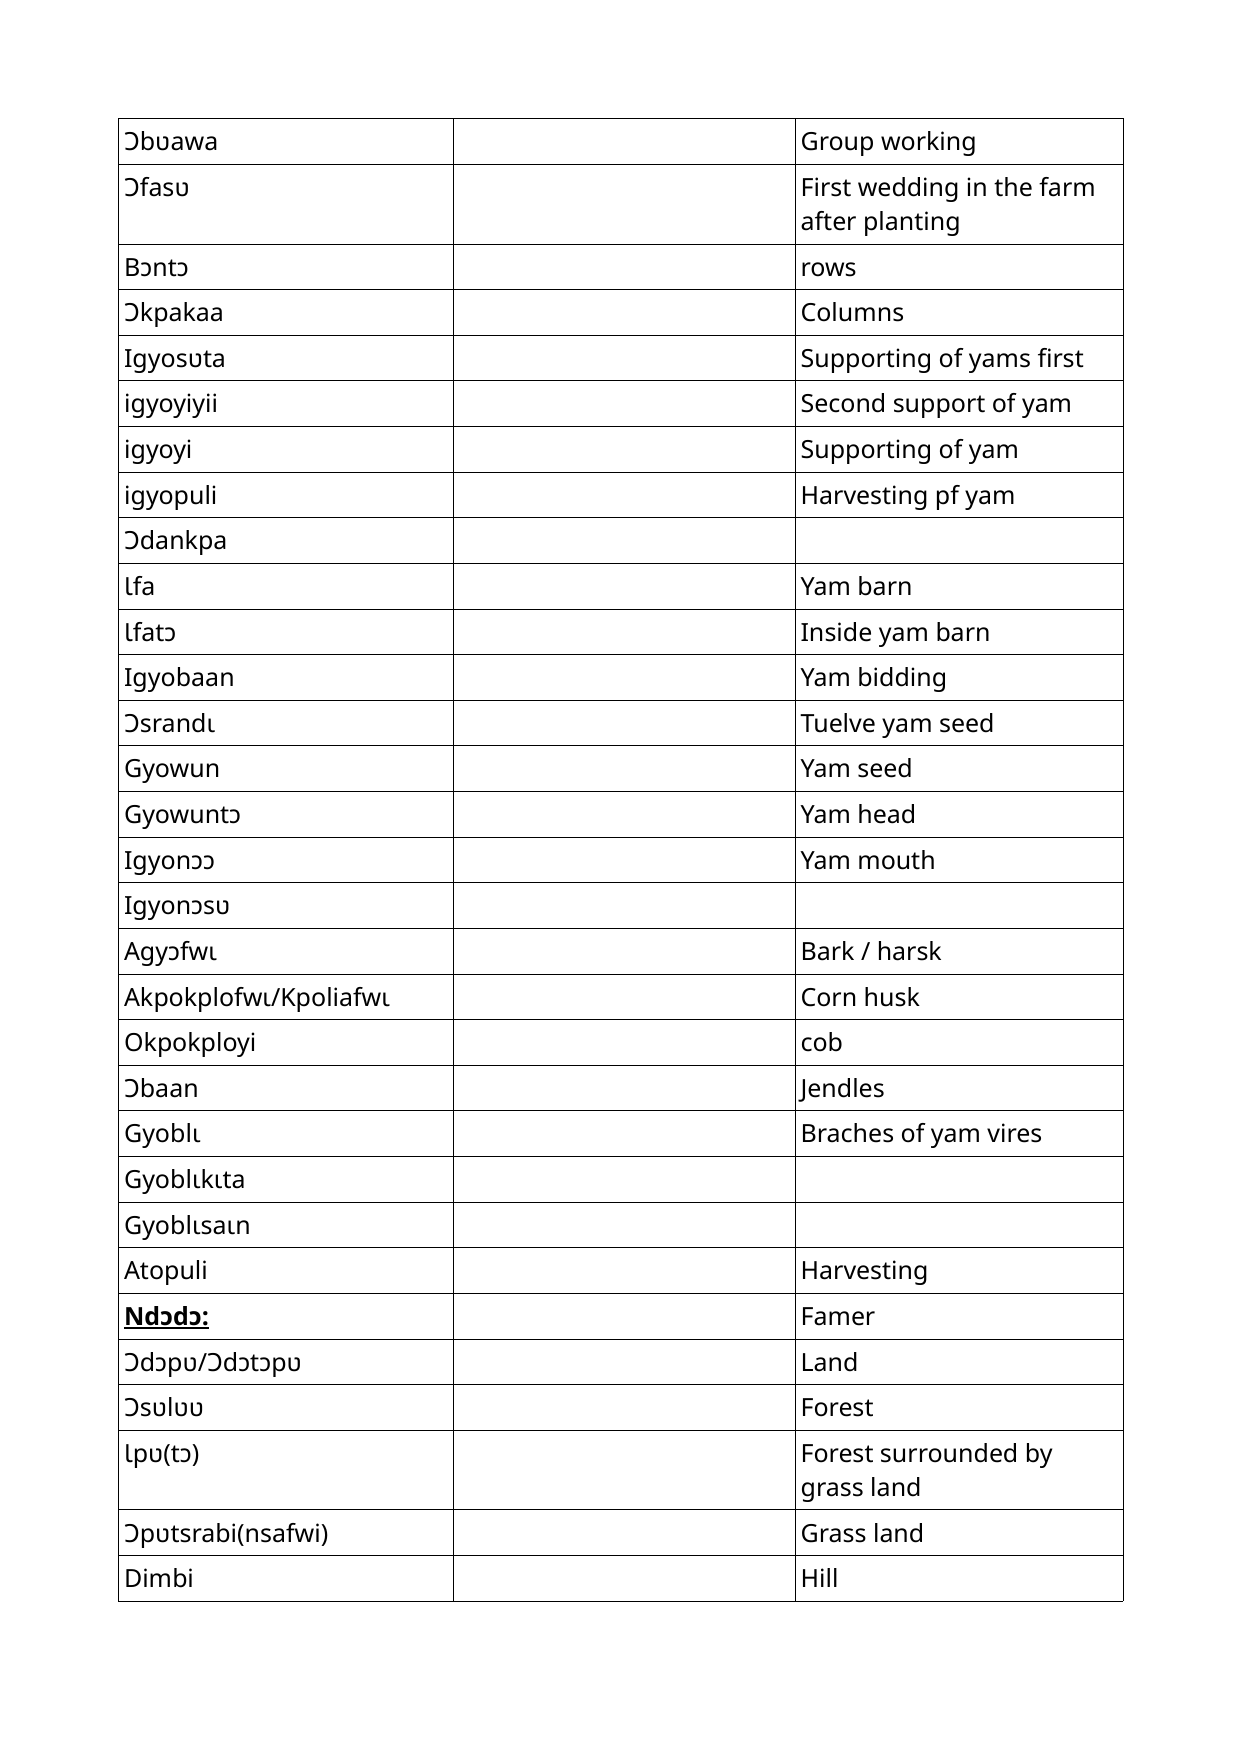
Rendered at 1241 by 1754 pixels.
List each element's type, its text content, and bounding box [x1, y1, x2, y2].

table_cell [454, 165, 795, 243]
table_cell Ɔsrandɩ [119, 701, 453, 745]
table_cell Ɔfasʋ [119, 165, 453, 243]
table_cell rows [796, 245, 1123, 289]
table_cell [454, 381, 795, 426]
table_cell Yam mouth [796, 838, 1123, 882]
table_cell [454, 838, 795, 882]
table_cell [454, 701, 795, 745]
table_cell Second support of yam [796, 381, 1123, 426]
table_cell Ɩfa [119, 564, 453, 608]
table_cell Famer [796, 1294, 1123, 1338]
table_cell [454, 473, 795, 517]
table_cell [454, 1111, 795, 1156]
table_cell [454, 1157, 795, 1202]
table_cell cob [796, 1020, 1123, 1065]
table_cell Harvesting pf yam [796, 473, 1123, 517]
table_cell Dimbi [119, 1556, 453, 1601]
table_cell Inside yam barn [796, 610, 1123, 654]
table_cell Igyobaan [119, 655, 453, 700]
table_cell [454, 1020, 795, 1065]
table_cell Ɔdankpa [119, 518, 453, 563]
table_cell Columns [796, 290, 1123, 335]
table_cell Ɩpʋ(tɔ) [119, 1431, 453, 1509]
table_cell [454, 564, 795, 608]
table_cell [454, 655, 795, 700]
table_cell [454, 518, 795, 563]
table_cell Braches of yam vires [796, 1111, 1123, 1156]
table_cell Bark / harsk [796, 929, 1123, 973]
table_cell Yam head [796, 792, 1123, 837]
table_cell Gyoblɩsaɩn [119, 1203, 453, 1247]
table_cell Ɔkpakaa [119, 290, 453, 335]
table_cell Ɔbaan [119, 1066, 453, 1110]
table_cell Corn husk [796, 975, 1123, 1019]
table_cell Igyosʋta [119, 336, 453, 380]
table_cell [454, 336, 795, 380]
table_cell [454, 1294, 795, 1338]
table_cell Okpokployi [119, 1020, 453, 1065]
table_cell [454, 1203, 795, 1247]
table_cell Yam barn [796, 564, 1123, 608]
table_cell Hill [796, 1556, 1123, 1601]
table_cell [454, 746, 795, 791]
table_cell Ɔbʋawa [119, 119, 453, 164]
table_cell [454, 883, 795, 928]
table_cell [454, 1340, 795, 1384]
table_cell Igyonɔɔ [119, 838, 453, 882]
table_cell Forest surrounded by grass land [796, 1431, 1123, 1509]
table_cell Ɔpʋtsrabi(nsafwi) [119, 1510, 453, 1555]
table_cell [796, 1203, 1123, 1247]
table_cell [454, 245, 795, 289]
table_cell [454, 975, 795, 1019]
table_cell Igyonɔsʋ [119, 883, 453, 928]
table_cell Harvesting [796, 1248, 1123, 1293]
table_cell [454, 1510, 795, 1555]
table_cell Grass land [796, 1510, 1123, 1555]
table_cell [454, 929, 795, 973]
table_cell [454, 1385, 795, 1430]
table_cell Supporting of yams first [796, 336, 1123, 380]
table_cell [454, 1431, 795, 1509]
table_cell [454, 792, 795, 837]
table_cell Gyoblɩ [119, 1111, 453, 1156]
table_cell Yam bidding [796, 655, 1123, 700]
table_cell [796, 518, 1123, 563]
table_cell [454, 290, 795, 335]
table_cell Ɩfatɔ [119, 610, 453, 654]
table_cell [454, 610, 795, 654]
table_cell [454, 1248, 795, 1293]
table_cell [454, 1556, 795, 1601]
table_cell Gyowun [119, 746, 453, 791]
table_cell Group working [796, 119, 1123, 164]
table_cell Gyoblɩkɩta [119, 1157, 453, 1202]
table_cell Bɔntɔ [119, 245, 453, 289]
table_cell First wedding in the farm after planting [796, 165, 1123, 243]
table_cell Atopuli [119, 1248, 453, 1293]
table_cell Land [796, 1340, 1123, 1384]
table_cell Forest [796, 1385, 1123, 1430]
table_cell igyoyi [119, 427, 453, 472]
table_cell Gyowuntɔ [119, 792, 453, 837]
table_cell Tuelve yam seed [796, 701, 1123, 745]
table_cell Jendles [796, 1066, 1123, 1110]
table_cell igyoyiyii [119, 381, 453, 426]
table_cell Akpokplofwɩ/Kpoliafwɩ [119, 975, 453, 1019]
table_cell Ɔsʋlʋʋ [119, 1385, 453, 1430]
table_cell igyopuli [119, 473, 453, 517]
table_cell Agyɔfwɩ [119, 929, 453, 973]
table_cell Ɔdɔpʋ/Ɔdɔtɔpʋ [119, 1340, 453, 1384]
table_cell [454, 1066, 795, 1110]
table_cell [454, 119, 795, 164]
table_cell Yam seed [796, 746, 1123, 791]
table_cell [796, 883, 1123, 928]
table_cell [796, 1157, 1123, 1202]
table_cell Supporting of yam [796, 427, 1123, 472]
table_cell [454, 427, 795, 472]
table_cell Ndɔdɔ: [119, 1294, 453, 1338]
